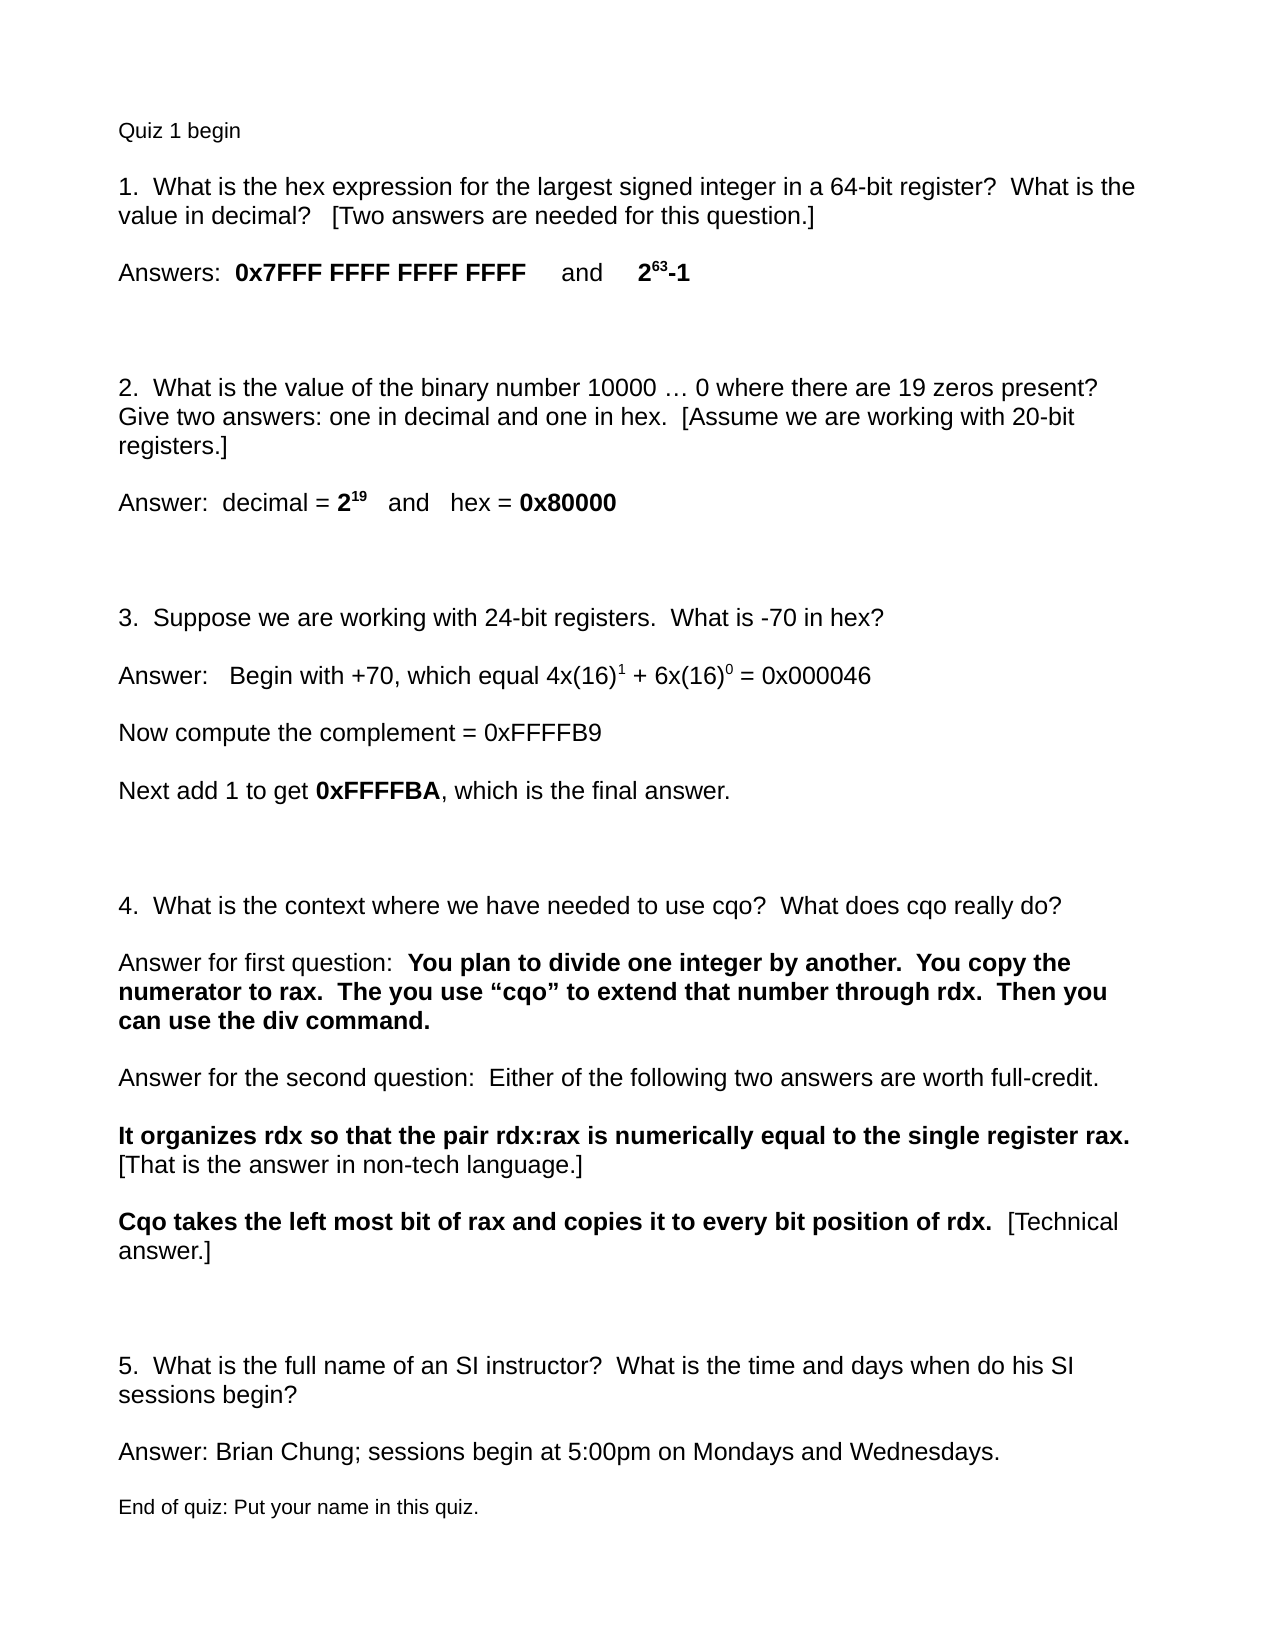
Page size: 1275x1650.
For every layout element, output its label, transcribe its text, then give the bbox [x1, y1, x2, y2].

text 4. What is the context where we have needed to use cqo? What does cqo really do? [118, 891, 1157, 919]
text Now compute the complement = 0xFFFFB9 [118, 718, 1157, 747]
text Answer: Brian Chung; sessions begin at 5:00pm on Mondays and Wednesdays. [118, 1437, 1157, 1466]
text Cqo takes the left most bit of rax and copies it to every bit position of rdx. [Technical answer.] [118, 1207, 1157, 1264]
text Answer: Begin with +70, which equal 4x(16)1 + 6x(16)0 = 0x000046 [118, 661, 1157, 689]
text Quiz 1 begin [118, 118, 1157, 143]
text 2. What is the value of the binary number 10000 … 0 where there are 19 zeros present? Give two answers: one in decimal and one in hex. [Assume we are working with 20-bit registers.] [118, 373, 1157, 459]
text Answers: 0x7FFF FFFF FFFF FFFF and 263-1 [118, 258, 1157, 287]
text Next add 1 to get 0xFFFFBA, which is the final answer. [118, 776, 1157, 804]
text 5. What is the full name of an SI instructor? What is the time and days when do his SI sessions begin? [118, 1351, 1157, 1408]
text 3. Suppose we are working with 24-bit registers. What is -70 in hex? [118, 603, 1157, 632]
text Answer for first question: You plan to divide one integer by another. You copy the numerator to rax. The you use “cqo” to extend that number through rdx. Then you can use the div command. [118, 948, 1157, 1034]
text End of quiz: Put your name in this quiz. [118, 1494, 1157, 1518]
text 1. What is the hex expression for the largest signed integer in a 64-bit register? What is the value in decimal? [Two answers are needed for this question.] [118, 172, 1157, 229]
text Answer for the second question: Either of the following two answers are worth full-credit. [118, 1063, 1157, 1092]
text It organizes rdx so that the pair rdx:rax is numerically equal to the single register rax. [That is the answer in non-tech language.] [118, 1121, 1157, 1178]
text Answer: decimal = 219 and hex = 0x80000 [118, 488, 1157, 517]
